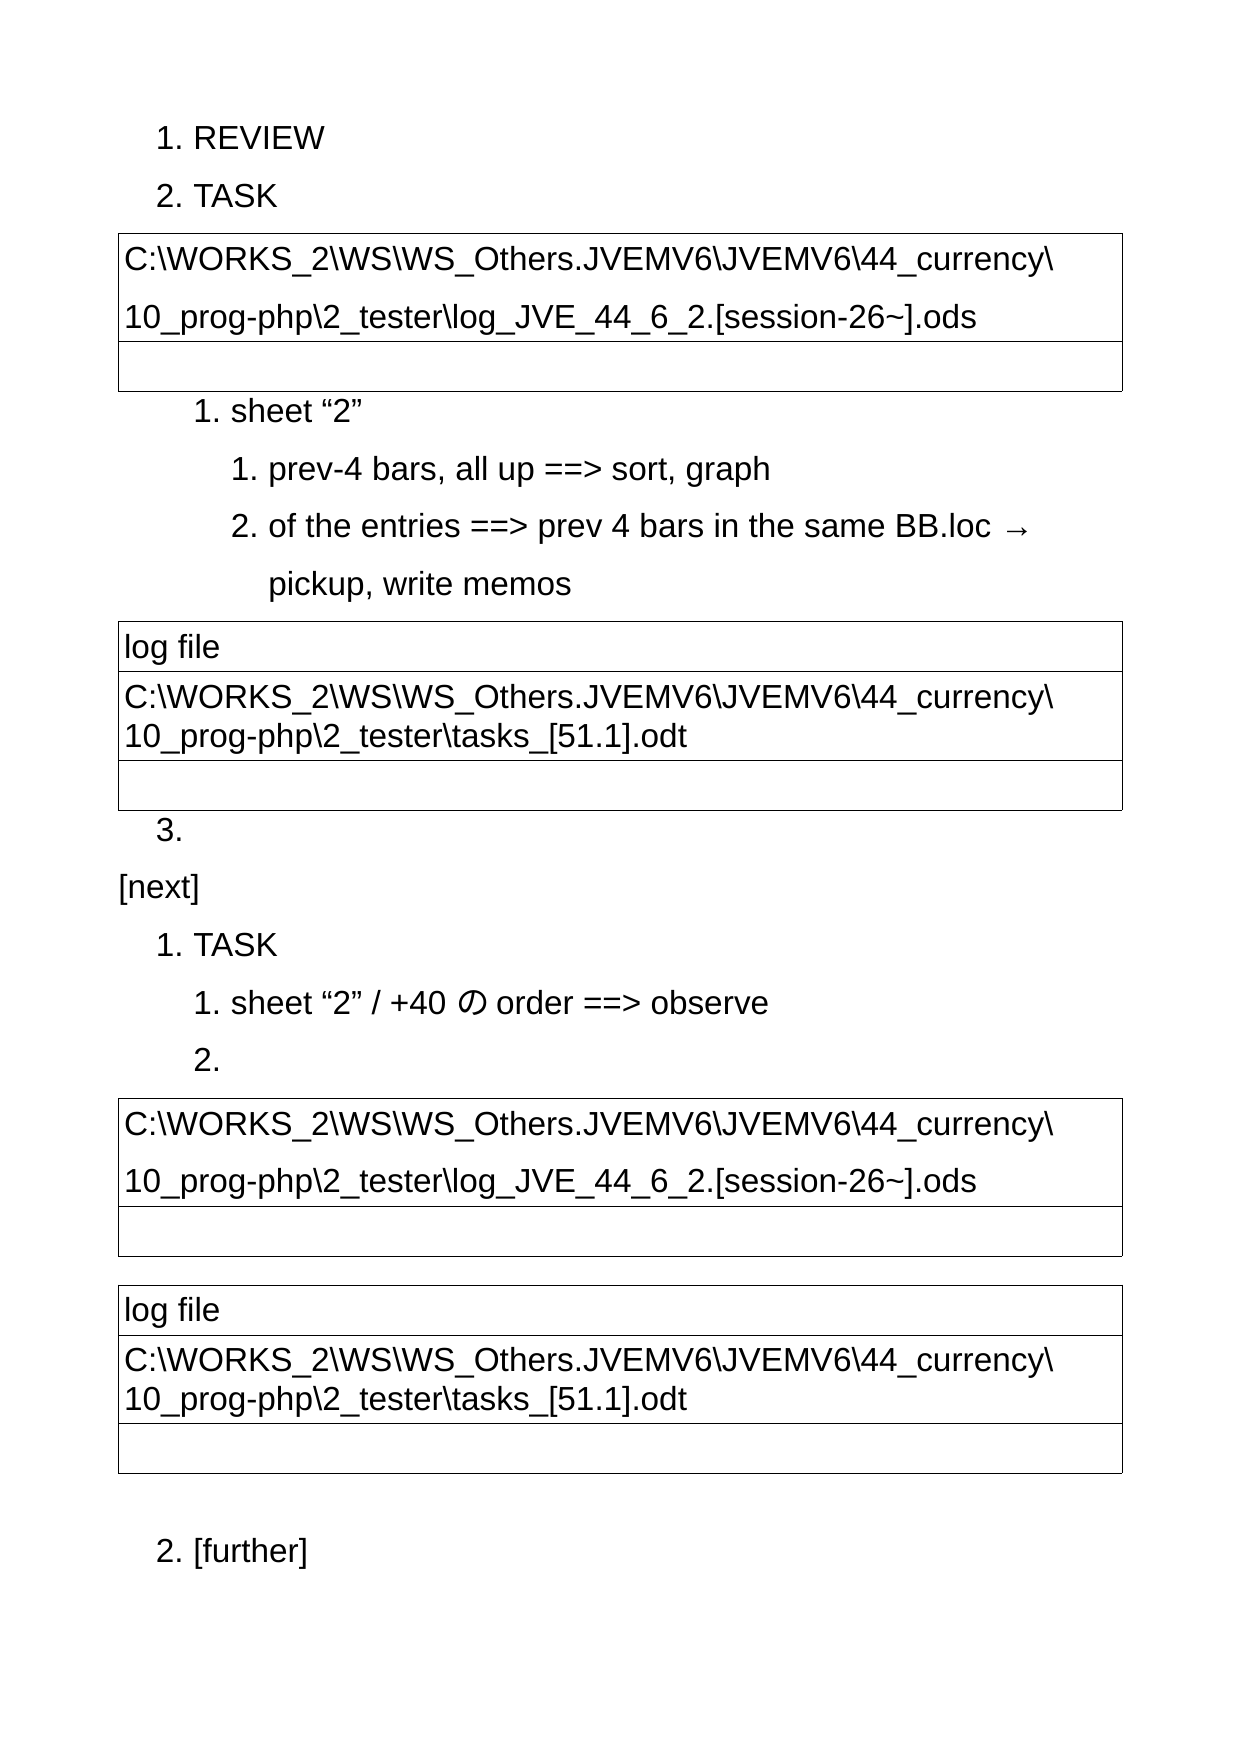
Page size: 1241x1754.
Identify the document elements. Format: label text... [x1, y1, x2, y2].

table_cell C:\WORKS_2\WS\WS_Others.JVEMV6\JVEMV6\44_currency\10_prog-php\2_tester\tasks_[51.1].odt [119, 672, 1122, 760]
list sheet “2” [193, 392, 1122, 429]
list TASK [156, 176, 1122, 214]
table_header C:\WORKS_2\WS\WS_Others.JVEMV6\JVEMV6\44_currency\10_prog-php\2_tester\log_JVE_44_6_2.[session-26~].ods [119, 234, 1122, 341]
table_header C:\WORKS_2\WS\WS_Others.JVEMV6\JVEMV6\44_currency\10_prog-php\2_tester\log_JVE_44_6_2.[session-26~].ods [119, 1099, 1122, 1206]
list prev-4 bars, all up ==> sort, graph [231, 449, 1122, 487]
table_cell C:\WORKS_2\WS\WS_Others.JVEMV6\JVEMV6\44_currency\10_prog-php\2_tester\tasks_[51.1].odt [119, 1336, 1122, 1423]
table_header log file [119, 1286, 1122, 1334]
list sheet “2” / +40 のorder ==> observe [193, 983, 1122, 1021]
table_cell [119, 1424, 1122, 1473]
list of the entries ==> prev 4 bars in the same BB.loc → pickup, write memos [231, 506, 1122, 602]
text [next] [118, 868, 1122, 906]
list REVIEW [156, 118, 1122, 157]
list TASK [156, 925, 1122, 964]
table_cell [119, 761, 1122, 810]
text [118, 1588, 1122, 1627]
table_cell [119, 342, 1122, 391]
table_cell [119, 1207, 1122, 1256]
table_header log file [119, 622, 1122, 671]
list [further] [156, 1531, 1122, 1569]
